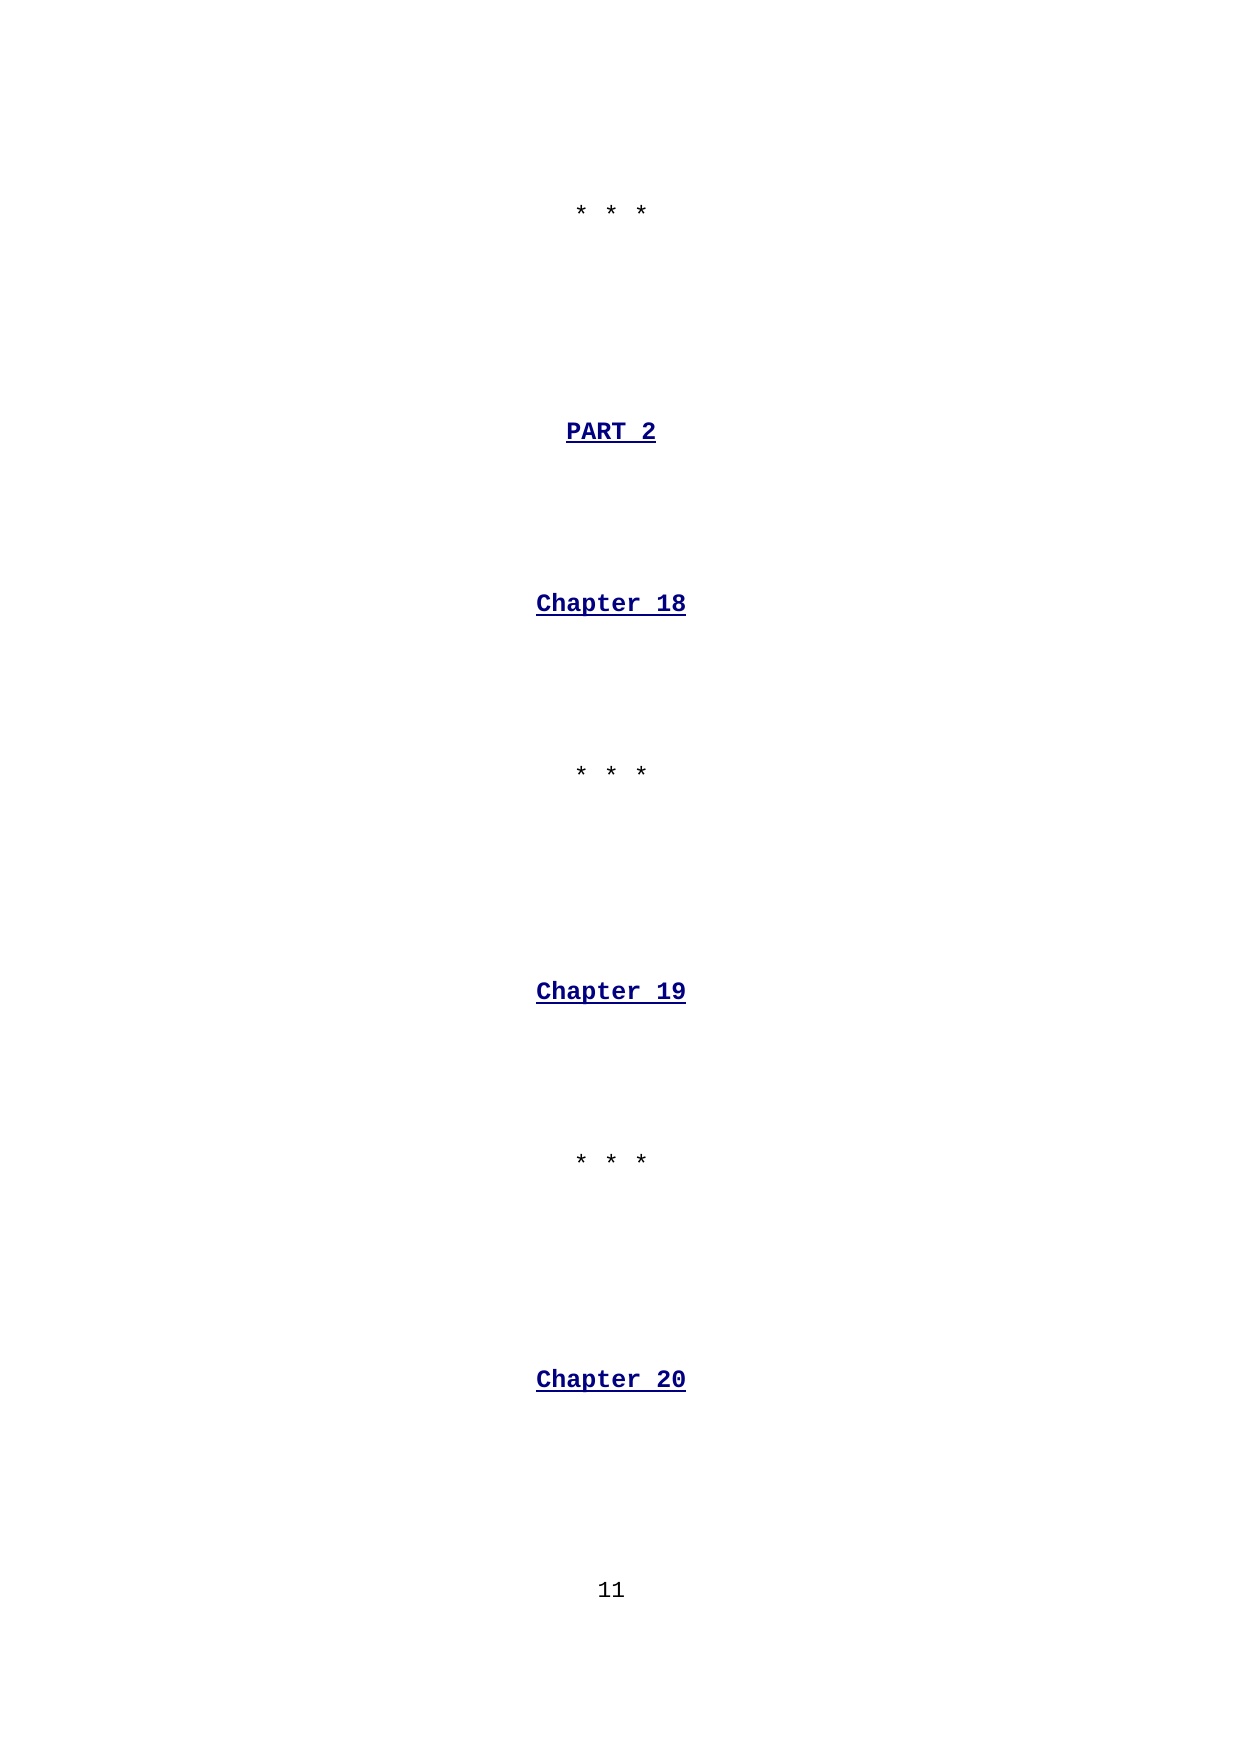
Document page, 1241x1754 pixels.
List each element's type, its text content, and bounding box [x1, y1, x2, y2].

subtitle Chapter 18 [159, 577, 1063, 620]
subtitle * * * [159, 749, 1063, 793]
subtitle Chapter 19 [159, 965, 1063, 1008]
subtitle Part 2 [159, 404, 1063, 448]
subtitle Chapter 20 [159, 1353, 1063, 1396]
subtitle * * * [159, 189, 1063, 232]
subtitle * * * [159, 1138, 1063, 1181]
